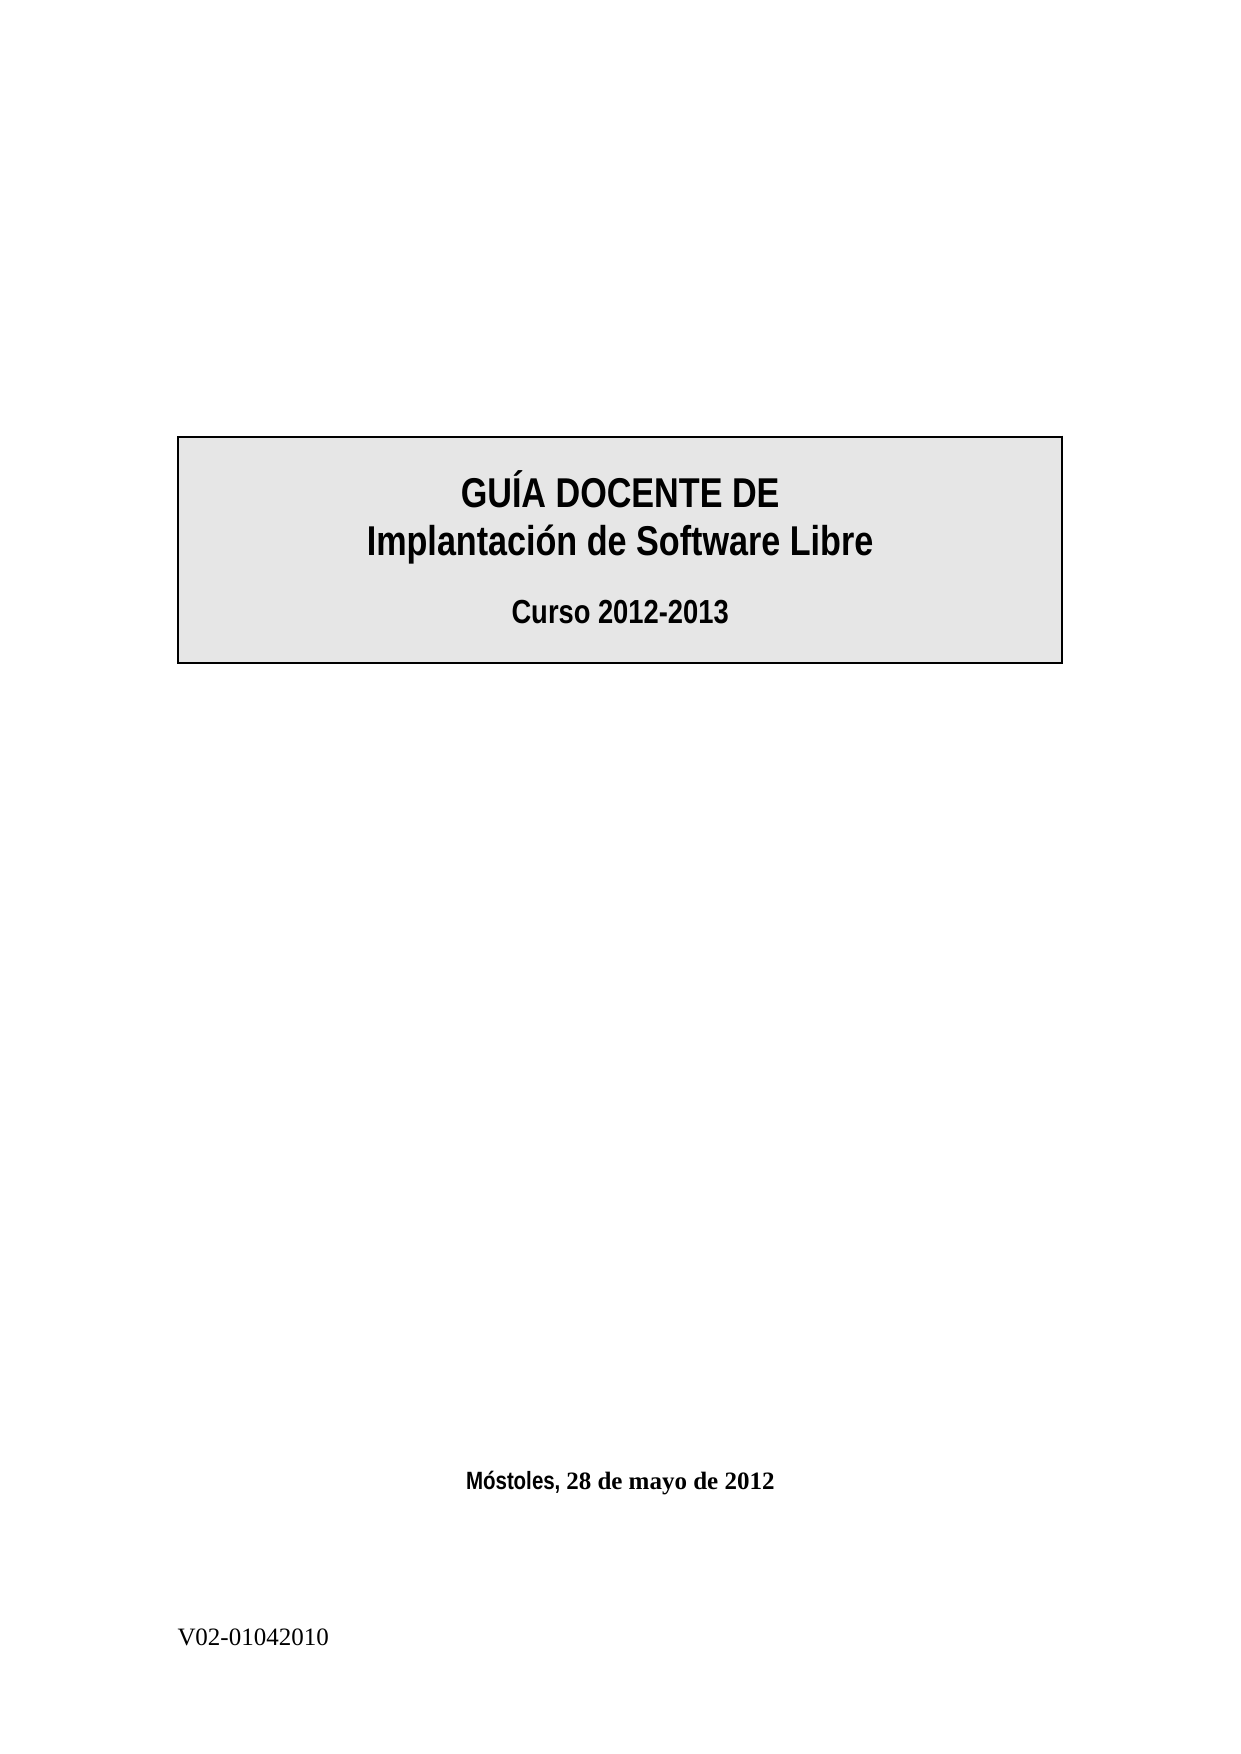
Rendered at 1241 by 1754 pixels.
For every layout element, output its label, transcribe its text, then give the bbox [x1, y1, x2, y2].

text Móstoles, 28 de mayo de 2012 [177, 1466, 1063, 1495]
text GUÍA DOCENTE DE [179, 464, 1061, 512]
text Curso 2012-2013 [179, 588, 1061, 627]
text Implantación de Software Libre [179, 512, 1061, 560]
